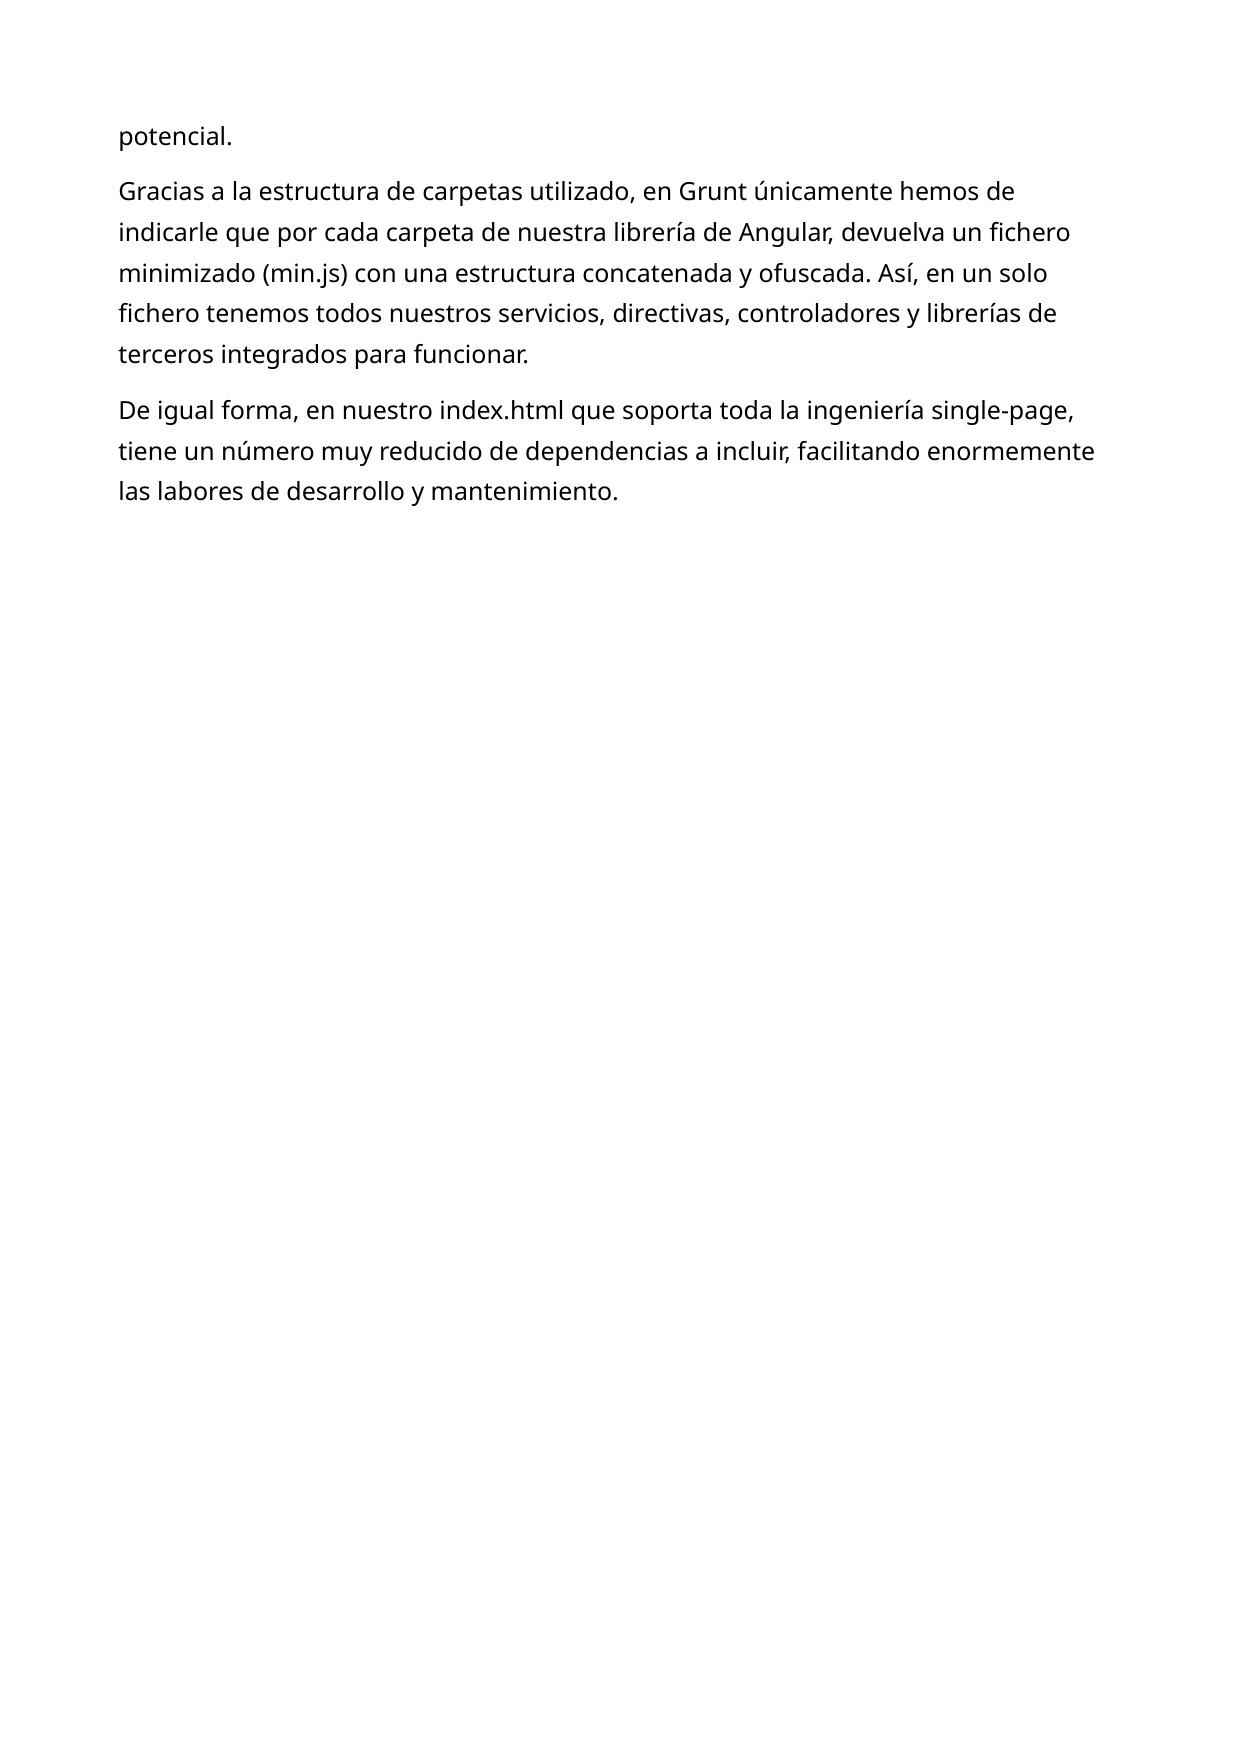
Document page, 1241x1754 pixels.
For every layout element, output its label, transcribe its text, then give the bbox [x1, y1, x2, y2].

text Gracias a la estructura de carpetas utilizado, en Grunt únicamente hemos de indicarle que por cada carpeta de nuestra librería de Angular, devuelva un fichero minimizado (min.js) con una estructura concatenada y ofuscada. Así, en un solo fichero tenemos todos nuestros servicios, directivas, controladores y librerías de terceros integrados para funcionar. [118, 173, 1122, 371]
text potencial. [118, 118, 1122, 152]
text De igual forma, en nuestro index.html que soporta toda la ingeniería single-page, tiene un número muy reducido de dependencias a incluir, facilitando enormemente las labores de desarrollo y mantenimiento. [118, 392, 1122, 508]
